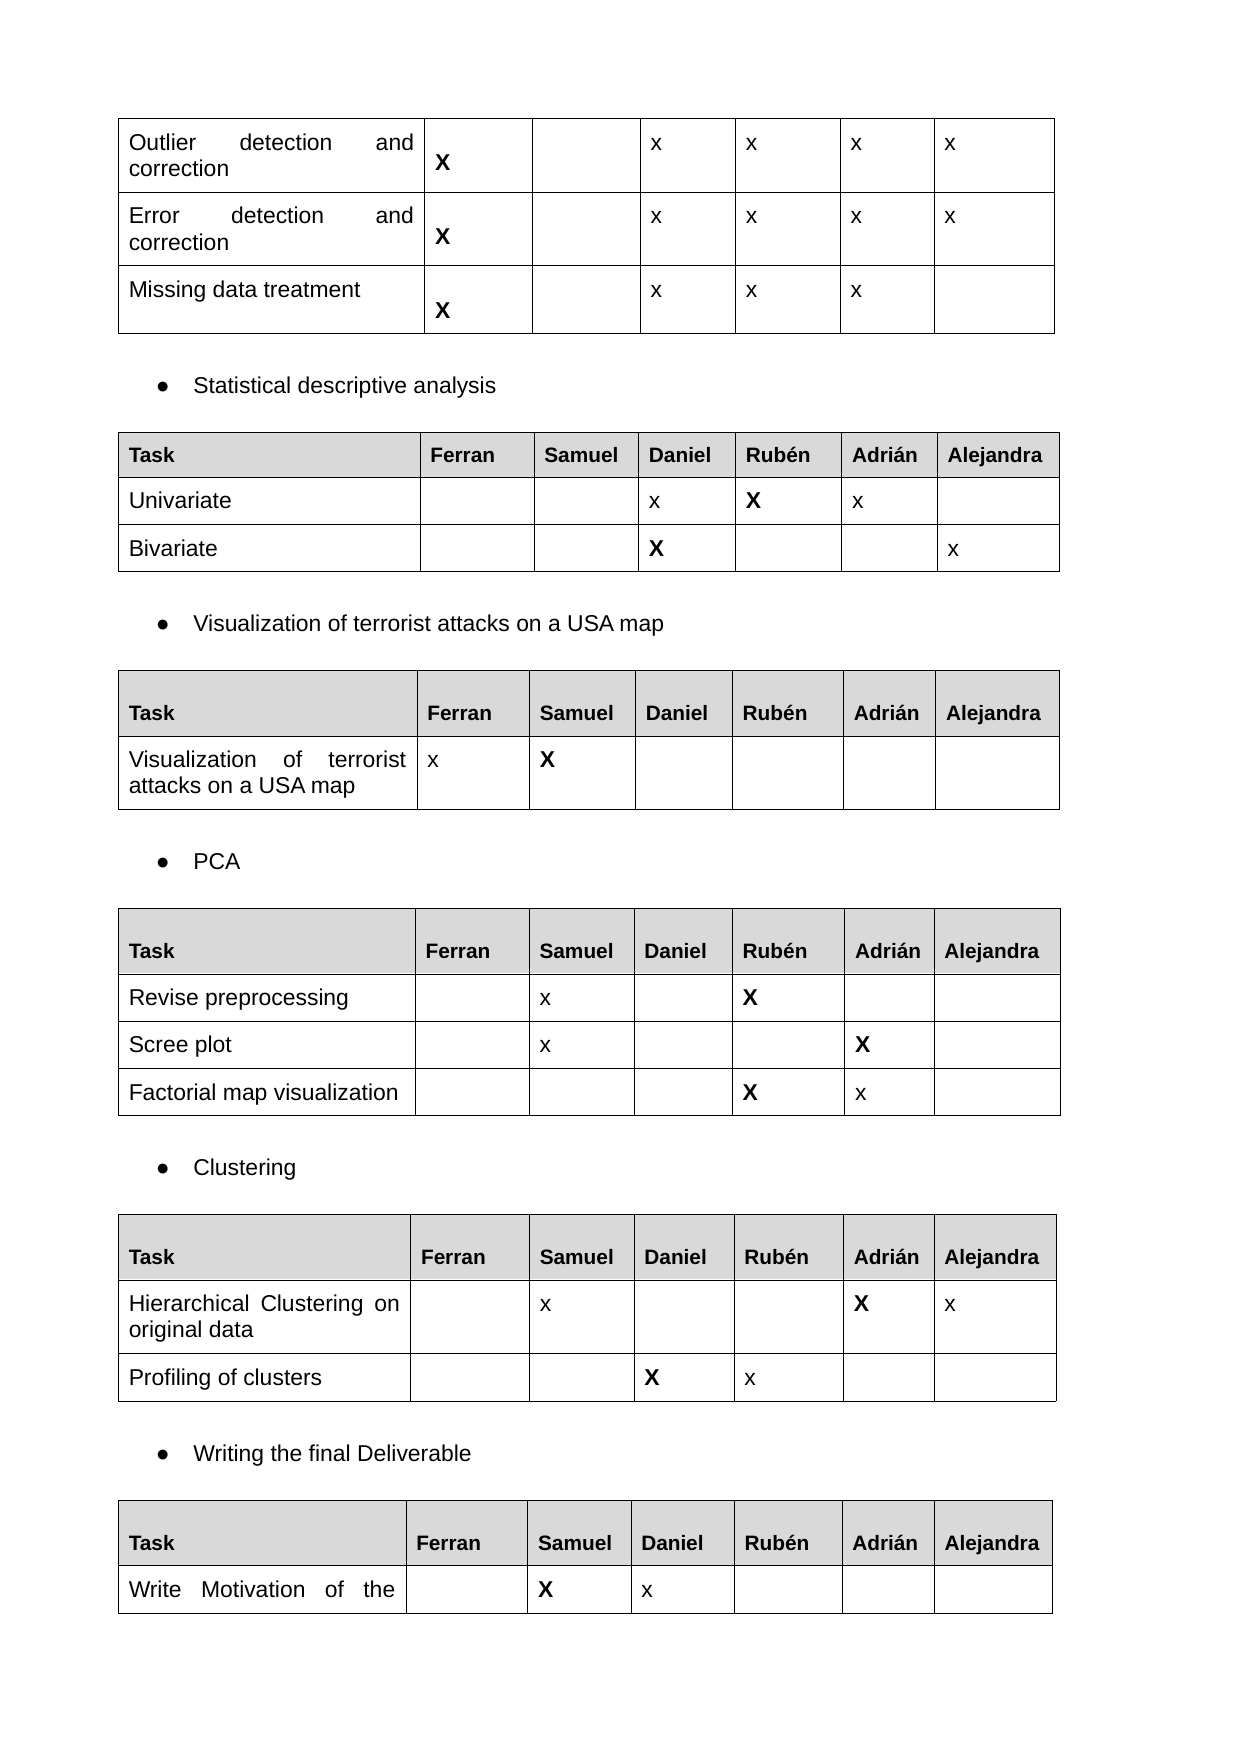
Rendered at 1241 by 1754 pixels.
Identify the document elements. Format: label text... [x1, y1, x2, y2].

table_cell X [530, 737, 635, 809]
table_header Alejandra [935, 1215, 1056, 1279]
list PCA [156, 848, 1122, 874]
table_cell Univariate [119, 478, 420, 524]
table_cell [843, 1566, 934, 1612]
table_header Adrián [842, 433, 937, 477]
table_cell [844, 737, 935, 809]
table_cell x [639, 478, 735, 524]
table_cell [416, 1069, 529, 1115]
table_cell X [733, 975, 844, 1021]
table_header Task [119, 671, 417, 736]
table_cell [535, 525, 638, 571]
list Statistical descriptive analysis [156, 372, 1122, 398]
table_cell x [641, 193, 735, 265]
table_cell x [935, 1281, 1056, 1353]
table_header Adrián [844, 671, 935, 736]
table_header Daniel [632, 1501, 734, 1565]
table_cell [416, 975, 529, 1021]
table_header Rubén [736, 433, 841, 477]
table_cell [533, 266, 640, 333]
table_cell [735, 1281, 843, 1353]
table_cell x [842, 478, 937, 524]
table_header Samuel [530, 909, 634, 973]
table_cell [935, 975, 1060, 1021]
table_cell X [736, 478, 841, 524]
table_cell [535, 478, 638, 524]
table_cell x [841, 119, 934, 192]
table_cell [938, 478, 1059, 524]
table_cell Error detection and correction [119, 193, 424, 265]
table_cell [935, 1069, 1060, 1115]
table_cell [407, 1566, 527, 1612]
table_cell Scree plot [119, 1022, 415, 1068]
table_cell x [530, 1022, 634, 1068]
table_cell x [736, 193, 840, 265]
table_cell [842, 525, 937, 571]
table_header Rubén [735, 1215, 843, 1279]
table_header Alejandra [935, 909, 1060, 973]
table_cell Outlier detection and correction [119, 119, 424, 192]
table_cell X [733, 1069, 844, 1115]
table_cell x [530, 975, 634, 1021]
list Visualization of terrorist attacks on a USA map [156, 610, 1122, 636]
table_header Ferran [416, 909, 529, 973]
table_cell x [845, 1069, 934, 1115]
table_header Rubén [733, 671, 843, 736]
table_cell Profiling of clusters [119, 1354, 410, 1401]
table_cell Write Motivation of the [119, 1566, 406, 1612]
table_header Ferran [421, 433, 534, 477]
table_cell [530, 1069, 634, 1115]
table_header Daniel [639, 433, 735, 477]
table_cell [635, 1069, 732, 1115]
table_cell Bivariate [119, 525, 420, 571]
table_cell x [841, 266, 934, 333]
table_header Samuel [535, 433, 638, 477]
table_cell Missing data treatment [119, 266, 424, 333]
table_header Task [119, 433, 420, 477]
table_header Alejandra [936, 671, 1059, 736]
table_cell x [530, 1281, 634, 1353]
table_cell [635, 1281, 734, 1353]
table_header Adrián [845, 909, 934, 973]
table_cell [736, 525, 841, 571]
table_header Alejandra [938, 433, 1059, 477]
list Writing the final Deliverable [156, 1439, 1122, 1466]
table_cell [411, 1354, 529, 1401]
table_cell [416, 1022, 529, 1068]
table_cell [845, 975, 934, 1021]
table_cell Visualization of terrorist attacks on a USA map [119, 737, 417, 809]
table_header Samuel [528, 1501, 631, 1565]
table_header Samuel [530, 1215, 634, 1279]
table_cell x [841, 193, 934, 265]
table_header Daniel [636, 671, 732, 736]
table_cell [533, 193, 640, 265]
table_cell x [418, 737, 529, 809]
table_cell Factorial map visualization [119, 1069, 415, 1115]
table_cell X [528, 1566, 631, 1612]
table_cell x [736, 266, 840, 333]
table_header Ferran [407, 1501, 527, 1565]
table_cell x [938, 525, 1059, 571]
table_cell [935, 1022, 1060, 1068]
table_header Adrián [844, 1215, 934, 1279]
table_cell [530, 1354, 634, 1401]
table_cell X [425, 266, 532, 333]
table_cell [733, 737, 843, 809]
table_header Samuel [530, 671, 635, 736]
table_cell [935, 1354, 1056, 1401]
table_cell [735, 1566, 842, 1612]
table_cell x [632, 1566, 734, 1612]
table_cell X [845, 1022, 934, 1068]
table_cell x [736, 119, 840, 192]
table_header Alejandra [935, 1501, 1052, 1565]
table_cell [636, 737, 732, 809]
table_cell x [935, 119, 1054, 192]
table_cell x [735, 1354, 843, 1401]
table_cell X [425, 119, 532, 192]
table_cell X [844, 1281, 934, 1353]
list Clustering [156, 1154, 1122, 1180]
table_header Task [119, 1215, 410, 1279]
table_cell x [935, 193, 1054, 265]
table_cell [935, 266, 1054, 333]
table_cell [733, 1022, 844, 1068]
table_cell x [641, 119, 735, 192]
table_cell X [635, 1354, 734, 1401]
table_header Task [119, 1501, 406, 1565]
table_cell [635, 975, 732, 1021]
table_cell [935, 1566, 1052, 1612]
table_cell [533, 119, 640, 192]
table_header Adrián [843, 1501, 934, 1565]
table_header Ferran [411, 1215, 529, 1279]
table_cell [421, 478, 534, 524]
table_cell Revise preprocessing [119, 975, 415, 1021]
table_cell [411, 1281, 529, 1353]
table_header Daniel [635, 909, 732, 973]
table_cell [844, 1354, 934, 1401]
table_cell [635, 1022, 732, 1068]
table_cell [936, 737, 1059, 809]
table_header Rubén [735, 1501, 842, 1565]
table_cell Hierarchical Clustering on original data [119, 1281, 410, 1353]
table_cell [421, 525, 534, 571]
table_header Task [119, 909, 415, 973]
table_header Daniel [635, 1215, 734, 1279]
table_header Rubén [733, 909, 844, 973]
table_cell X [425, 193, 532, 265]
table_header Ferran [418, 671, 529, 736]
table_cell x [641, 266, 735, 333]
table_cell X [639, 525, 735, 571]
